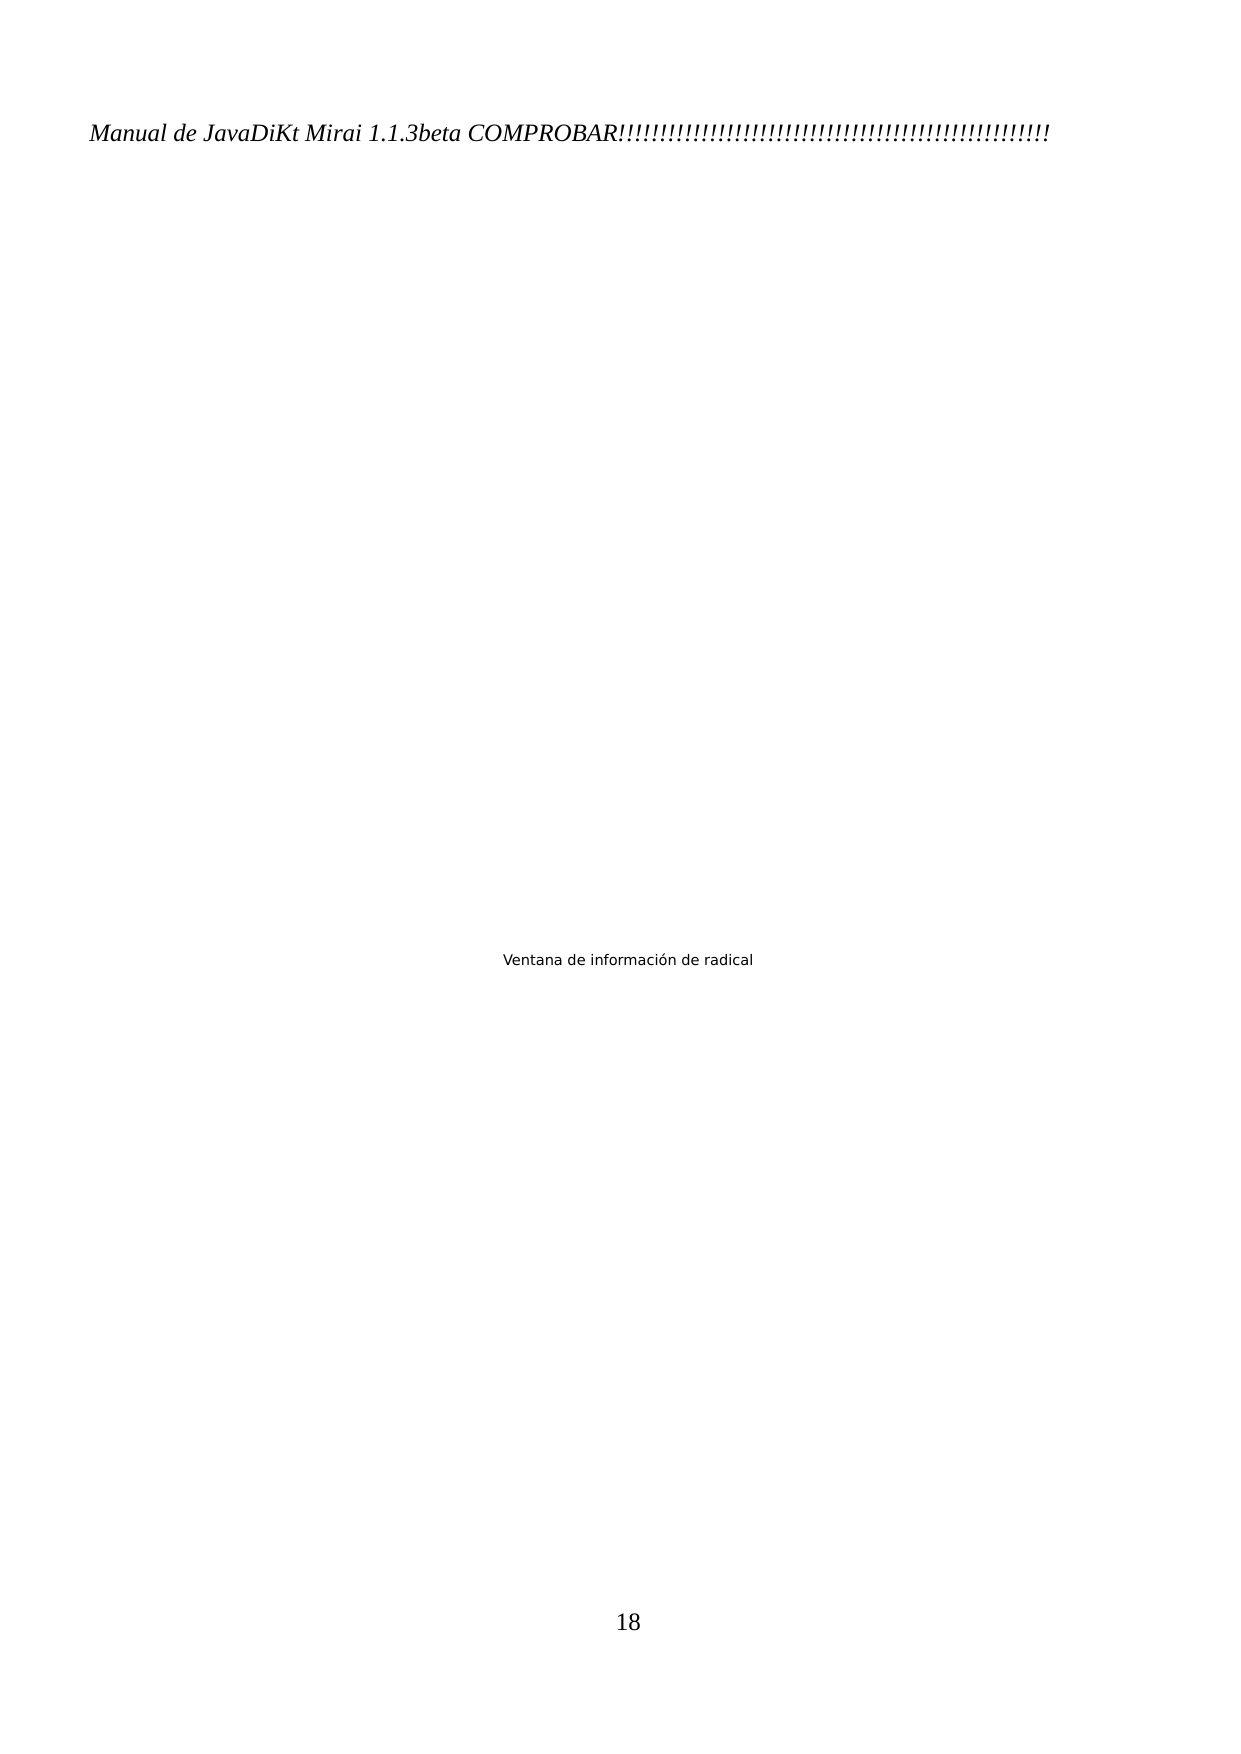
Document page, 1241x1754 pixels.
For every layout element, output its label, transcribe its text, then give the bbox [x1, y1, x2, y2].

text Ventana de información de radical [89, 952, 1167, 969]
